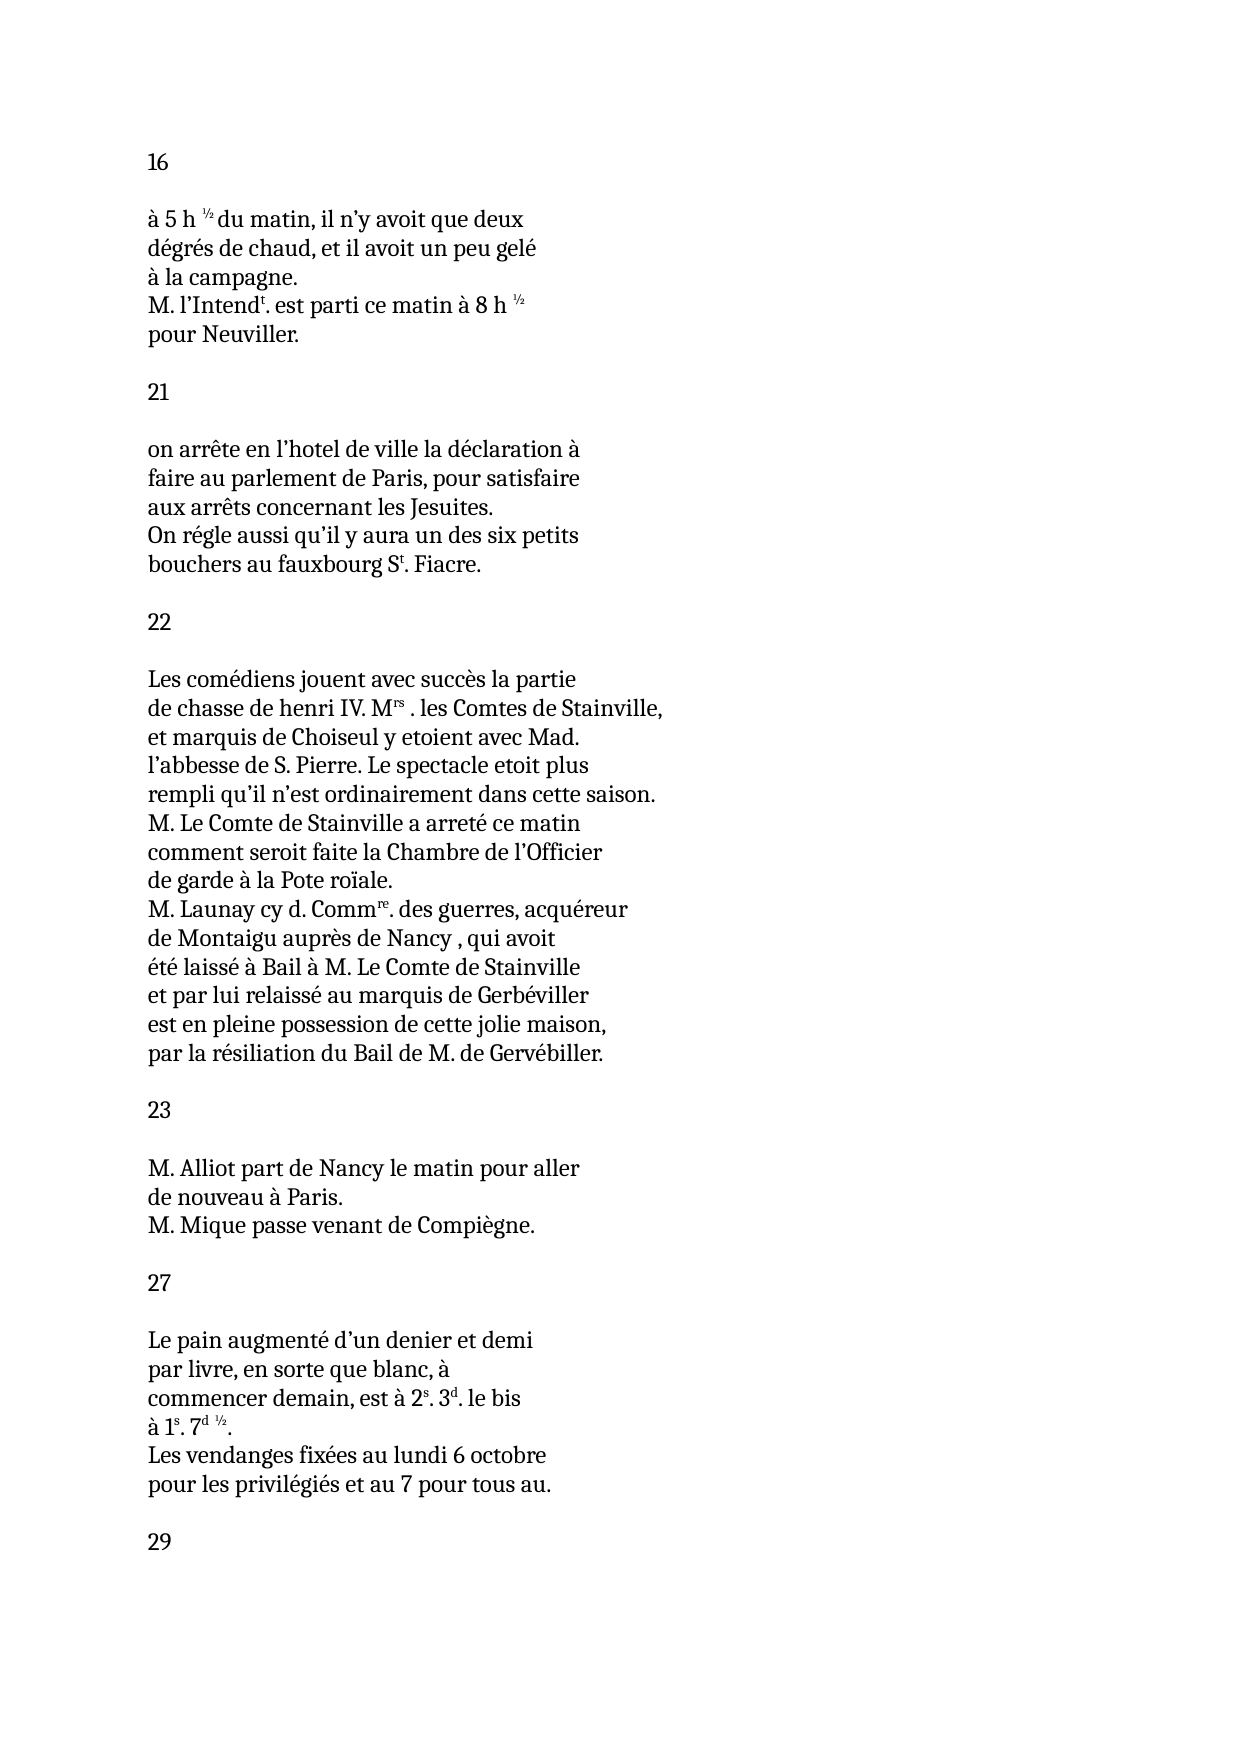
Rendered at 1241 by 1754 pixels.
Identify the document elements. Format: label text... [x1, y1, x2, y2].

text On régle aussi qu’il y aura un des six petits bouchers au fauxbourg St. Fiacre. [148, 521, 1093, 579]
text M. Le Comte de Stainville a arreté ce matin comment seroit faite la Chambre de l’Officier de garde à la Pote roïale. [148, 809, 1093, 895]
text M. Mique passe venant de Compiègne. [148, 1211, 1093, 1240]
text 27 Le pain augmenté d’un denier et demi par livre, en sorte que blanc, à commencer demain, est à 2s. 3d. le bis à 1s. 7d ½. [148, 1269, 1093, 1441]
text 29 [148, 1528, 1093, 1585]
text M. Launay cy d. Commre. des guerres, acquéreur de Montaigu auprès de Nancy , qui avoit été laissé à Bail à M. Le Comte de Stainville et par lui relaissé au marquis de Gerbéviller est en pleine possession de cette jolie maison, par la résiliation du Bail de M. de Gervébiller. [148, 895, 1093, 1068]
text 21 on arrête en l’hotel de ville la déclaration à faire au parlement de Paris, pour satisfaire aux arrêts concernant les Jesuites. [148, 378, 1093, 521]
text 16 à 5 h ½ du matin, il n’y avoit que deux dégrés de chaud, et il avoit un peu gelé à la campagne. [148, 148, 1093, 291]
text Les vendanges fixées au lundi 6 octobre pour les privilégiés et au 7 pour tous au. [148, 1441, 1093, 1499]
text 23 M. Alliot part de Nancy le matin pour aller de nouveau à Paris. [148, 1096, 1093, 1211]
text M. l’Intendt. est parti ce matin à 8 h ½ pour Neuviller. [148, 291, 1093, 349]
text 22 Les comédiens jouent avec succès la partie de chasse de henri IV. Mrs . les Comtes de Stainville, et marquis de Choiseul y etoient avec Mad. l’abbesse de S. Pierre. Le spectacle etoit plus rempli qu’il n’est ordinairement dans cette saison. [148, 608, 1093, 809]
